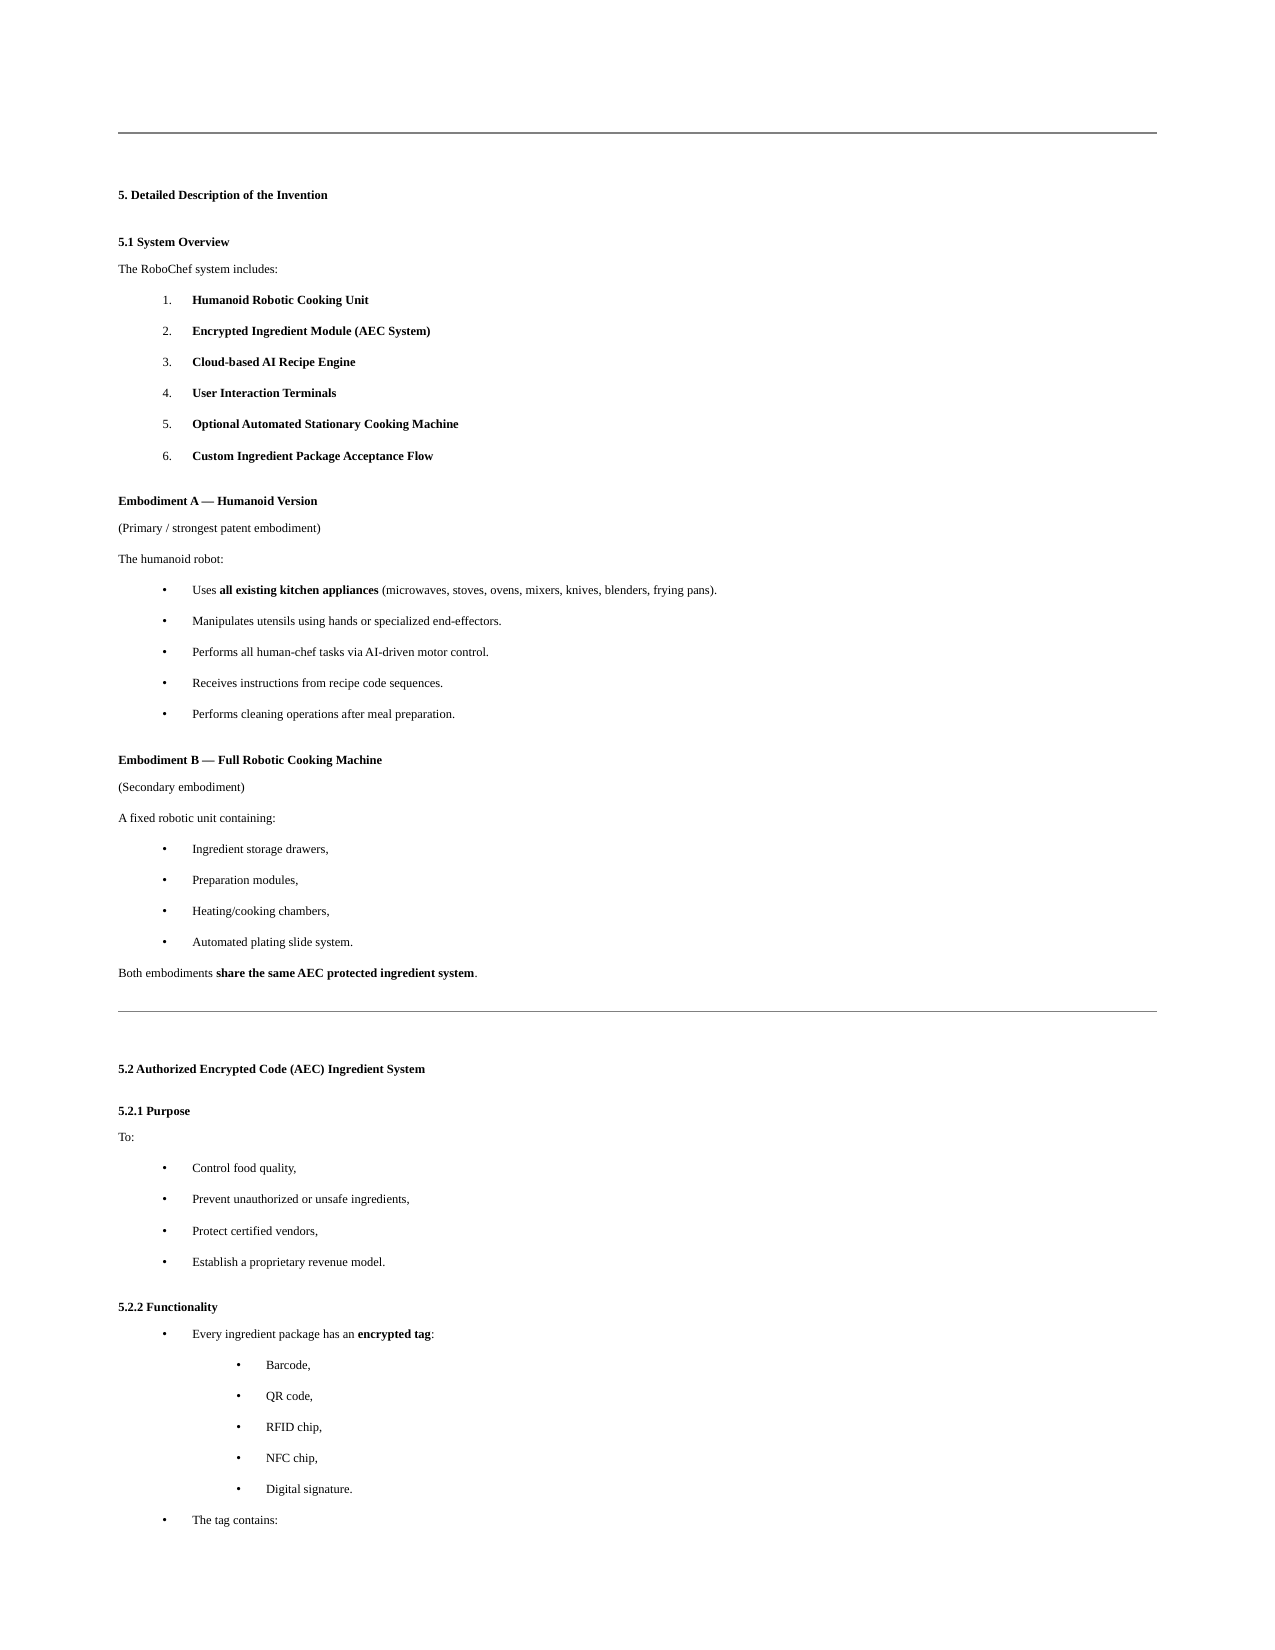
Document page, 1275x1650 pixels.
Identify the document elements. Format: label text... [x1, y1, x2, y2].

subtitle Embodiment A — Humanoid Version [118, 494, 1157, 508]
subtitle 5.1 System Overview [118, 235, 1157, 249]
text (Secondary embodiment) [118, 779, 1157, 794]
list Barcode, [236, 1358, 1157, 1372]
subtitle 5.2.1 Purpose [118, 1103, 1157, 1118]
list Uses all existing kitchen appliances (microwaves, stoves, ovens, mixers, knives, blenders, frying pans). [162, 583, 1157, 597]
list Establish a proprietary revenue model. [162, 1254, 1157, 1269]
list Ingredient storage drawers, [162, 842, 1157, 856]
list The tag contains: [162, 1513, 1157, 1527]
list Encrypted Ingredient Module (AEC System) [162, 324, 1157, 338]
subtitle 5.2 Authorized Encrypted Code (AEC) Ingredient System [118, 1062, 1157, 1076]
list Preparation modules, [162, 873, 1157, 887]
subtitle 5.2.2 Functionality [118, 1300, 1157, 1314]
list NFC chip, [236, 1451, 1157, 1465]
list Prevent unauthorized or unsafe ingredients, [162, 1192, 1157, 1207]
list Manipulates utensils using hands or specialized end-effectors. [162, 614, 1157, 628]
list RFID chip, [236, 1420, 1157, 1434]
text (Primary / strongest patent embodiment) [118, 521, 1157, 535]
list Optional Automated Stationary Cooking Machine [162, 417, 1157, 432]
list Protect certified vendors, [162, 1223, 1157, 1238]
text To: [118, 1130, 1157, 1144]
list Digital signature. [236, 1482, 1157, 1496]
text The humanoid robot: [118, 552, 1157, 566]
list Performs cleaning operations after meal preparation. [162, 707, 1157, 721]
list Every ingredient package has an encrypted tag: [162, 1327, 1157, 1341]
list User Interaction Terminals [162, 386, 1157, 401]
list QR code, [236, 1389, 1157, 1403]
list Performs all human-chef tasks via AI-driven motor control. [162, 645, 1157, 659]
list Control food quality, [162, 1161, 1157, 1176]
list Cloud-based AI Recipe Engine [162, 355, 1157, 369]
list Heating/cooking chambers, [162, 904, 1157, 918]
list Custom Ingredient Package Acceptance Flow [162, 448, 1157, 463]
subtitle Embodiment B — Full Robotic Cooking Machine [118, 753, 1157, 767]
text A fixed robotic unit containing: [118, 811, 1157, 825]
text Both embodiments share the same AEC protected ingredient system. [118, 966, 1157, 980]
list Automated plating slide system. [162, 935, 1157, 949]
list Humanoid Robotic Cooking Unit [162, 293, 1157, 307]
list Receives instructions from recipe code sequences. [162, 676, 1157, 690]
text The RoboChef system includes: [118, 262, 1157, 276]
subtitle 5. Detailed Description of the Invention [118, 187, 1157, 202]
